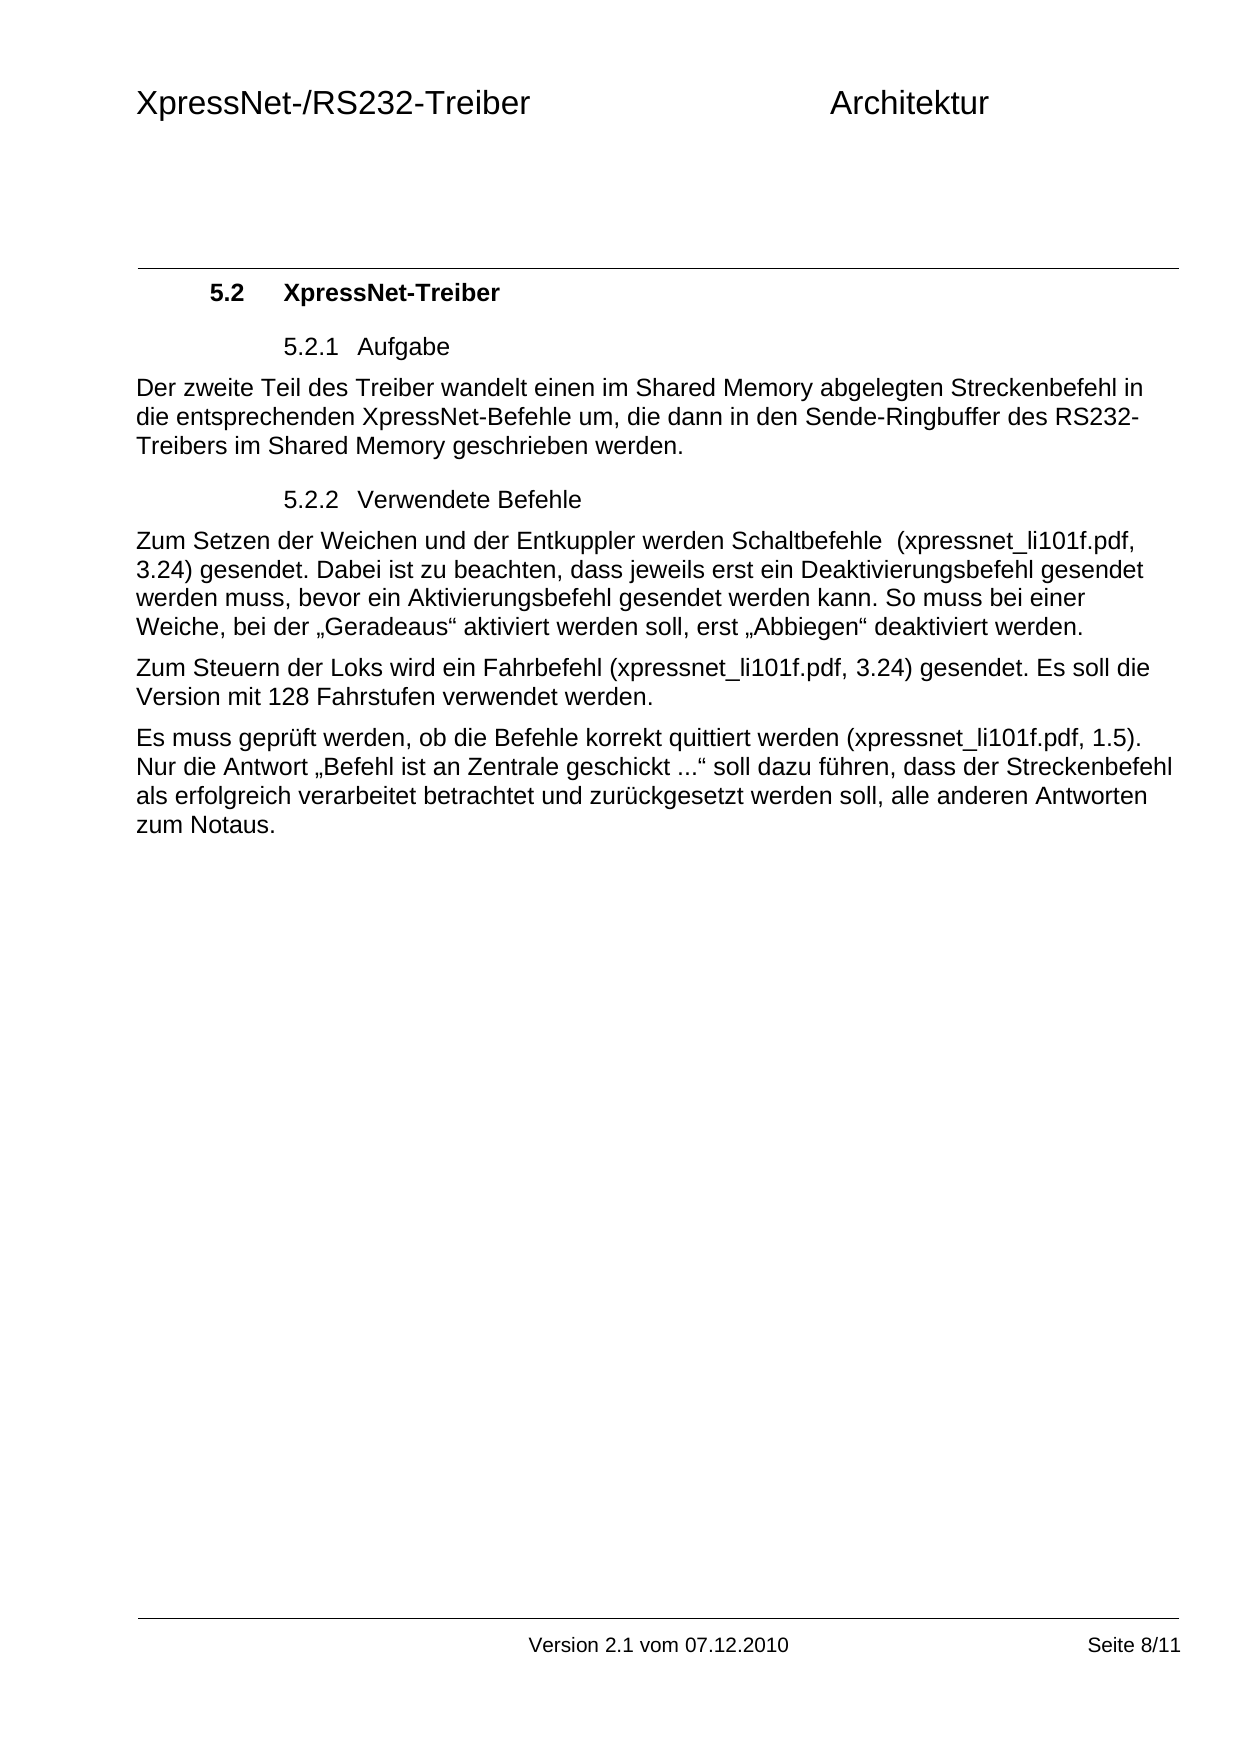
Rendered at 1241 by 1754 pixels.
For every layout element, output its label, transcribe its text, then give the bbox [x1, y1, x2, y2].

text Zum Steuern der Loks wird ein Fahrbefehl (xpressnet_li101f.pdf, 3.24) gesendet. Es soll die Version mit 128 Fahrstufen verwendet werden. [136, 653, 1181, 711]
text Es muss geprüft werden, ob die Befehle korrekt quittiert werden (xpressnet_li101f.pdf, 1.5). Nur die Antwort „Befehl ist an Zentrale geschickt ...“ soll dazu führen, dass der Streckenbefehl als erfolgreich verarbeitet betrachtet und zurückgesetzt werden soll, alle anderen Antworten zum Notaus. [136, 723, 1181, 838]
subtitle XpressNet-Treiber [209, 289, 1181, 307]
subtitle Aufgabe [283, 332, 1181, 361]
text Zum Setzen der Weichen und der Entkuppler werden Schaltbefehle (xpressnet_li101f.pdf, 3.24) gesendet. Dabei ist zu beachten, dass jeweils erst ein Deaktivierungsbefehl gesendet werden muss, bevor ein Aktivierungsbefehl gesendet werden kann. So muss bei einer Weiche, bei der „Geradeaus“ aktiviert werden soll, erst „Abbiegen“ deaktiviert werden. [136, 526, 1181, 641]
subtitle Verwendete Befehle [283, 484, 1181, 513]
text Der zweite Teil des Treiber wandelt einen im Shared Memory abgelegten Streckenbefehl in die entsprechenden XpressNet-Befehle um, die dann in den Sende-Ringbuffer des RS232-Treibers im Shared Memory geschrieben werden. [136, 373, 1181, 459]
